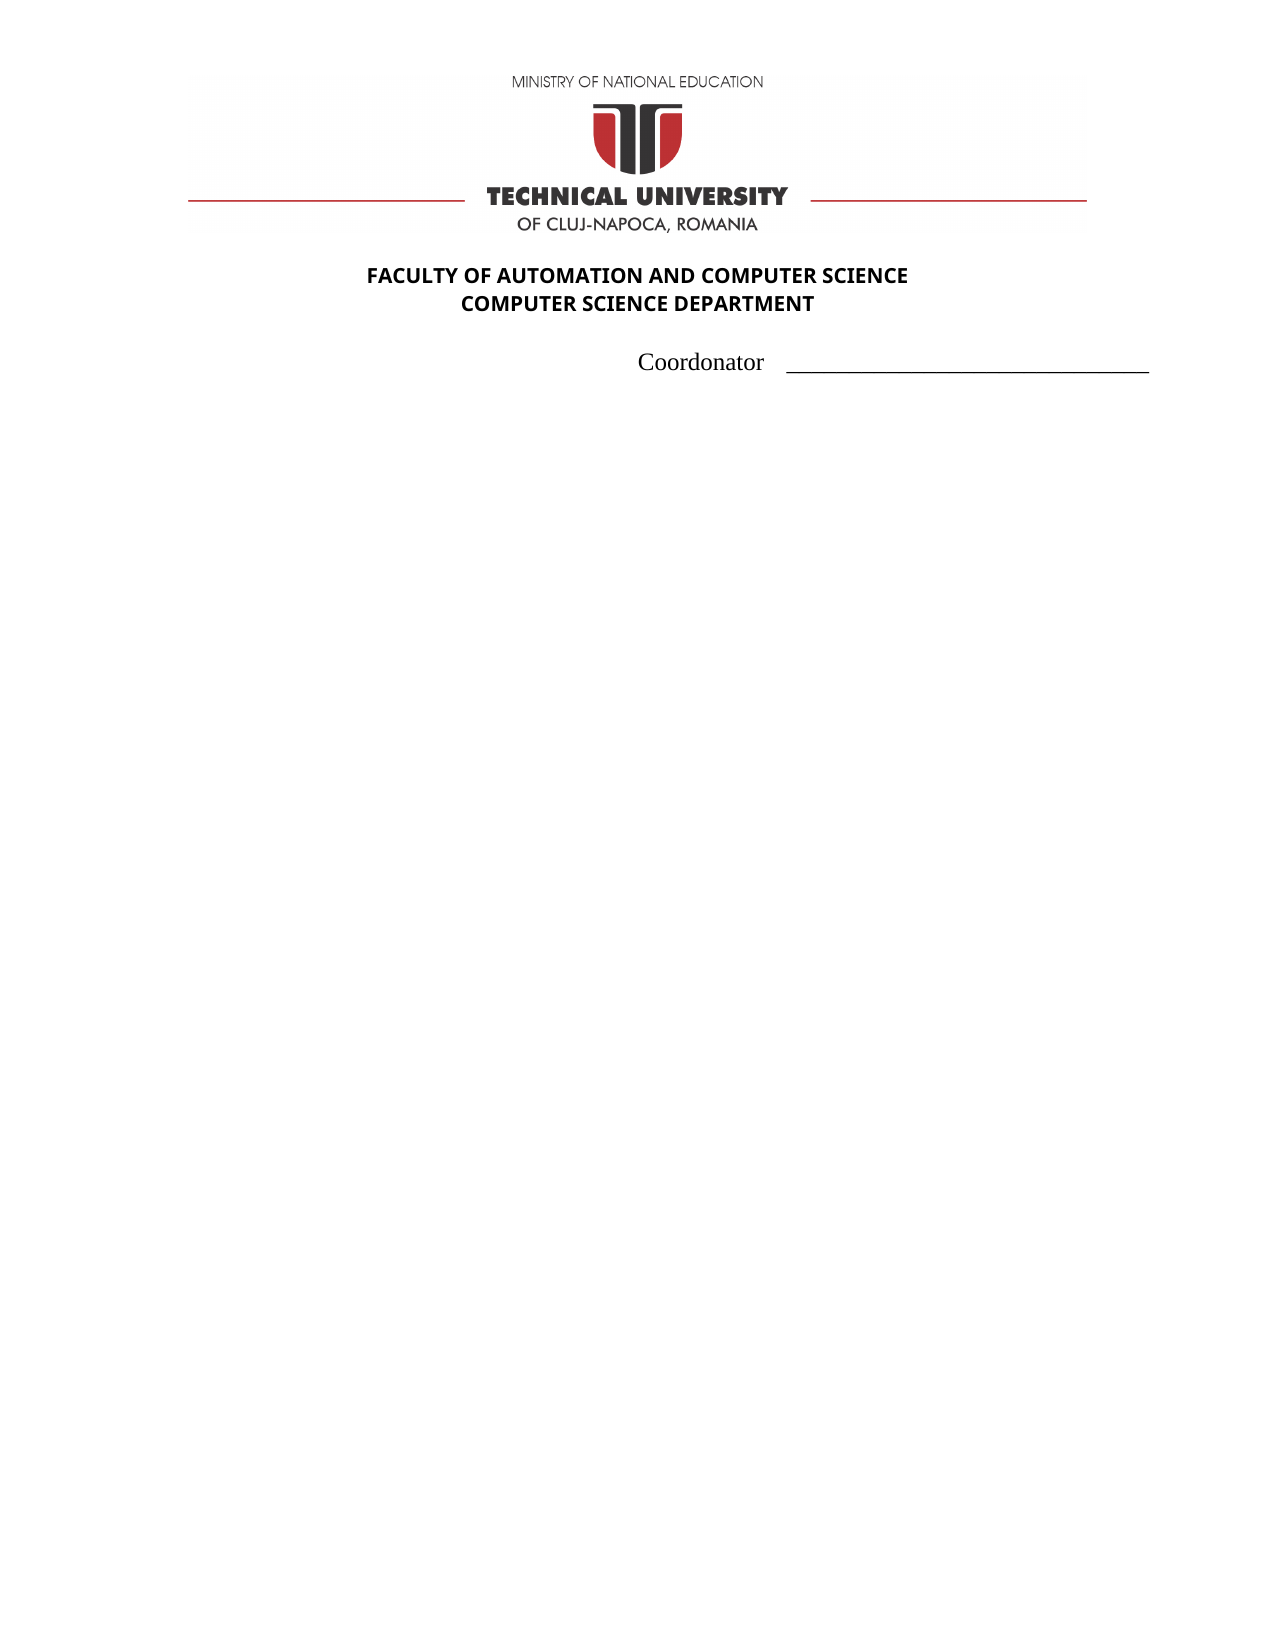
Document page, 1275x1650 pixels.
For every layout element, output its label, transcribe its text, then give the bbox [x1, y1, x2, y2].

table_cell [469, 318, 775, 347]
table_cell Coordonator [469, 347, 775, 375]
picture [188, 75, 1087, 233]
table_cell _____________________________ [775, 347, 1227, 375]
table_cell [176, 318, 469, 347]
table_cell [176, 347, 469, 375]
table_cell [775, 318, 1227, 347]
